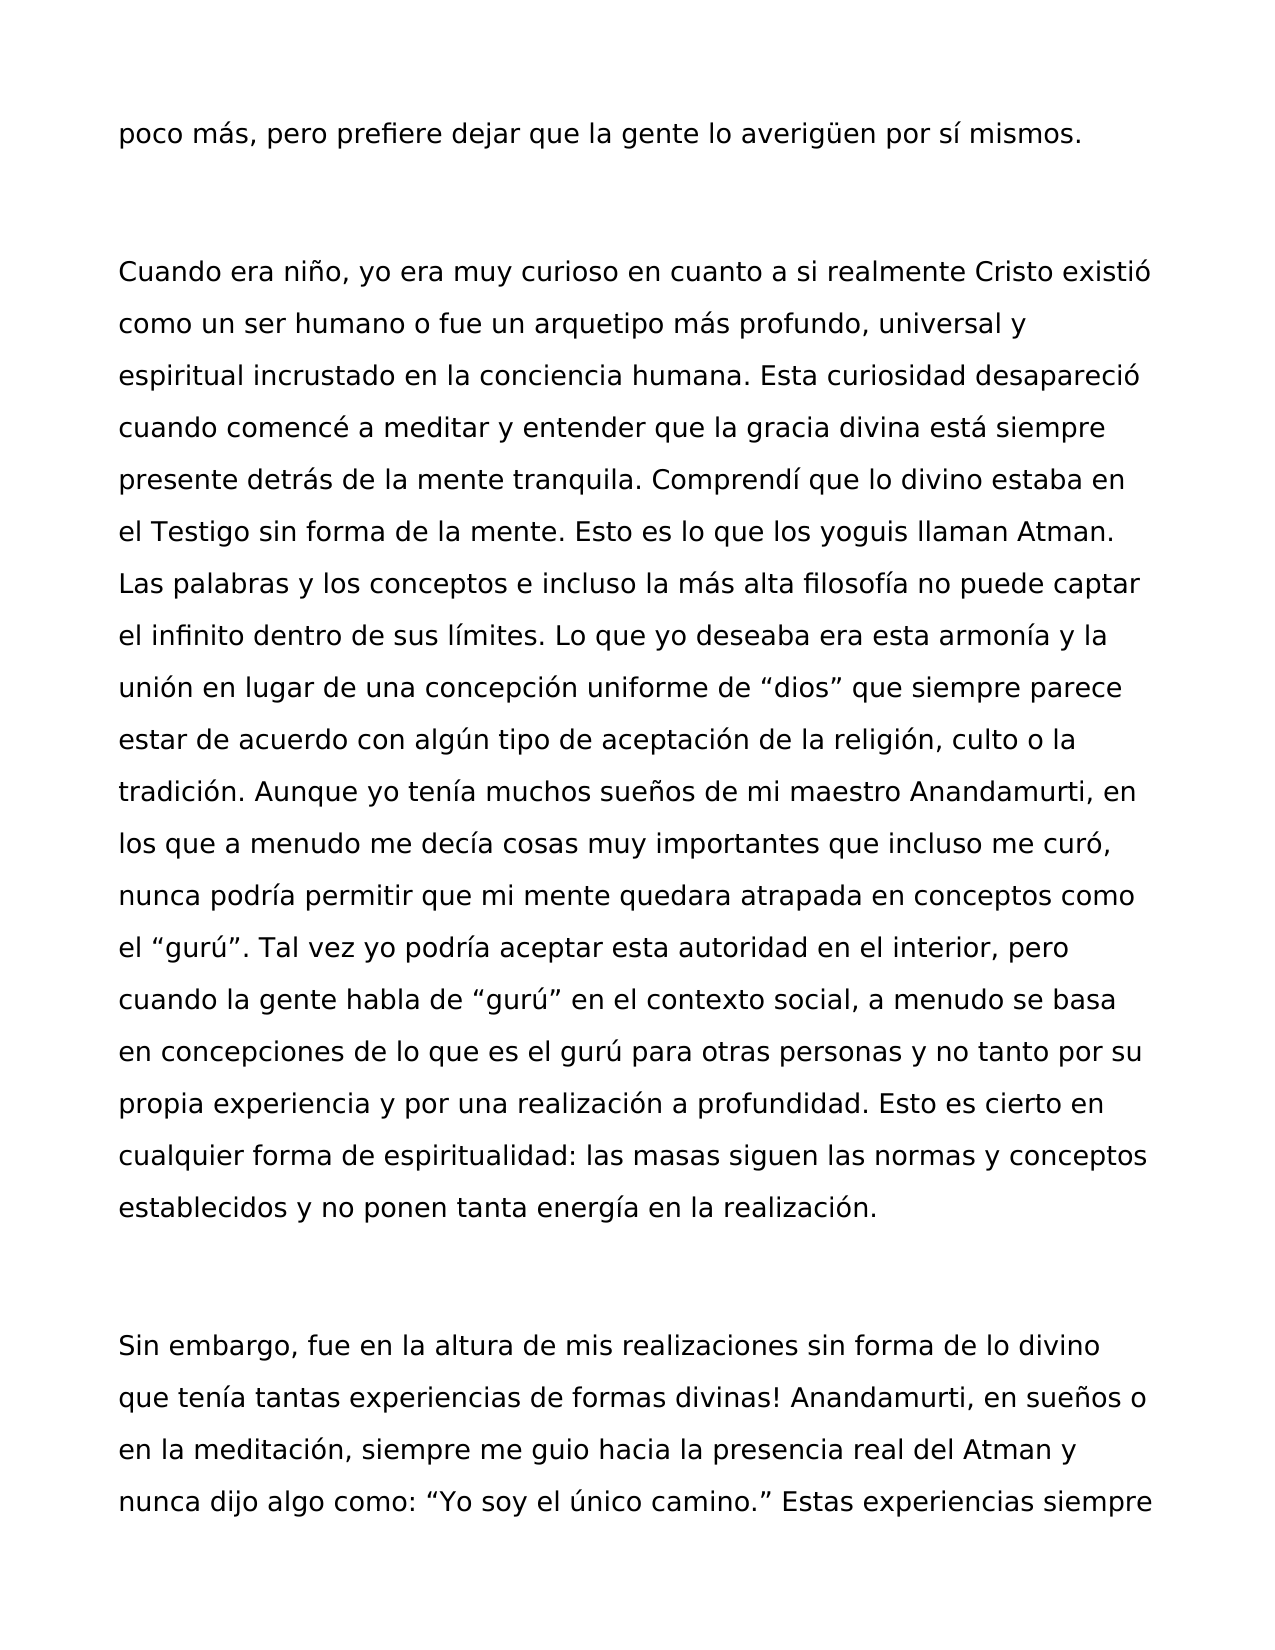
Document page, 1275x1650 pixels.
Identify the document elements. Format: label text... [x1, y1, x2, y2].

text Cuando era niño, yo era muy curioso en cuanto a si realmente Cristo existió como un ser humano o fue un arquetipo más profundo, universal y espiritual incrustado en la conciencia humana. Esta curiosidad desapareció cuando comencé a meditar y entender que la gracia divina está siempre presente detrás de la mente tranquila. Comprendí que lo divino estaba en el Testigo sin forma de la mente. Esto es lo que los yoguis llaman Atman. Las palabras y los conceptos e incluso la más alta filosofía no puede captar el infinito dentro de sus límites. Lo que yo deseaba era esta armonía y la unión en lugar de una concepción uniforme de “dios” que siempre parece estar de acuerdo con algún tipo de aceptación de la religión, culto o la tradición. Aunque yo tenía muchos sueños de mi maestro Anandamurti, en los que a menudo me decía cosas muy importantes que incluso me curó, nunca podría permitir que mi mente quedara atrapada en conceptos como el “gurú”. Tal vez yo podría aceptar esta autoridad en el interior, pero cuando la gente habla de “gurú” en el contexto social, a menudo se basa en concepciones de lo que es el gurú para otras personas y no tanto por su propia experiencia y por una realización a profundidad. Esto es cierto en cualquier forma de espiritualidad: las masas siguen las normas y conceptos establecidos y no ponen tanta energía en la realización. [118, 256, 1157, 1223]
text Sin embargo, fue en la altura de mis realizaciones sin forma de lo divino que tenía tantas experiencias de formas divinas! Anandamurti, en sueños o en la meditación, siempre me guio hacia la presencia real del Atman y nunca dijo algo como: “Yo soy el único camino.” Estas experiencias siempre [118, 1330, 1157, 1518]
text poco más, pero prefiere dejar que la gente lo averigüen por sí mismos. [118, 118, 1157, 150]
